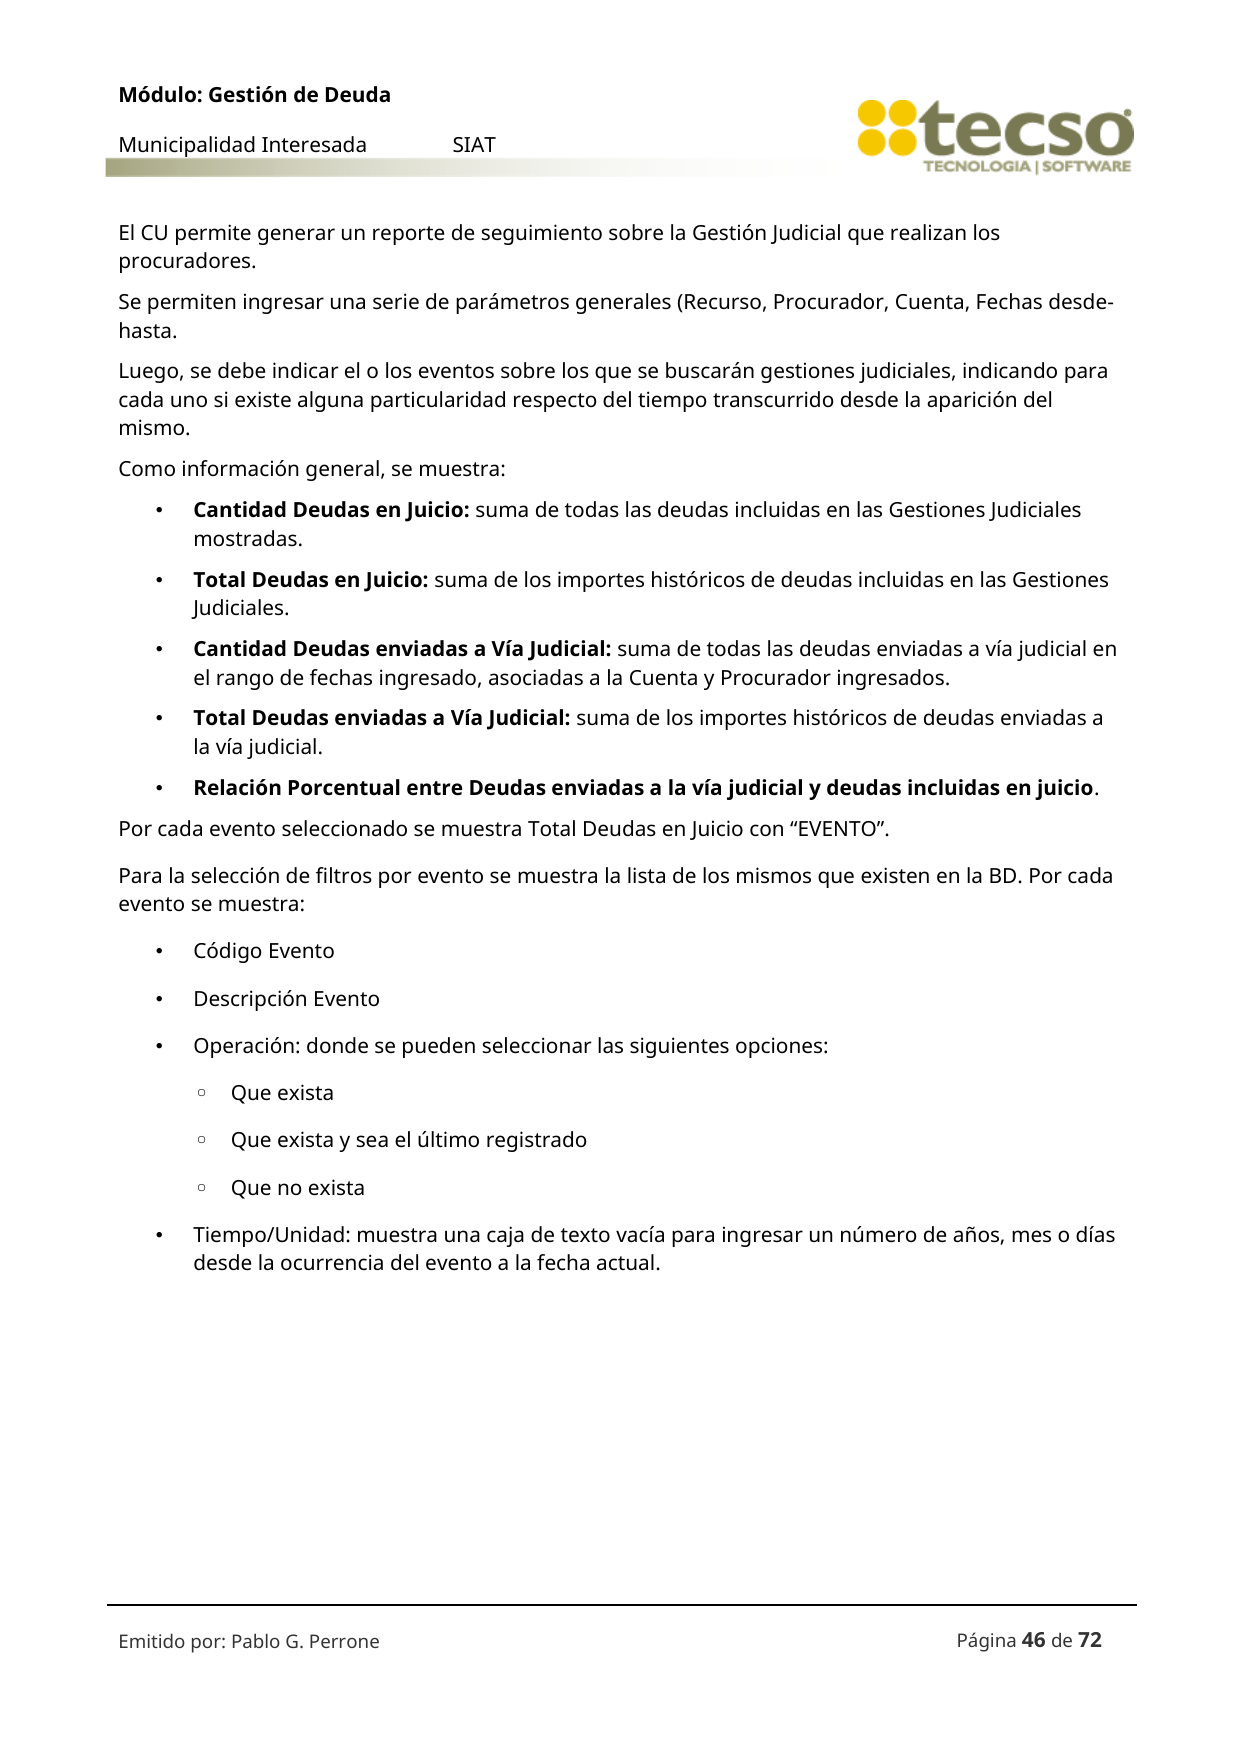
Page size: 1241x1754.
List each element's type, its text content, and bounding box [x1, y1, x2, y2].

list Operación: donde se pueden seleccionar las siguientes opciones: [156, 1031, 1122, 1059]
list Descripción Evento [156, 984, 1122, 1012]
text Luego, se debe indicar el o los eventos sobre los que se buscarán gestiones judiciales, indicando para cada uno si existe alguna particularidad respecto del tiempo transcurrido desde la aparición del mismo. [118, 357, 1122, 442]
list Relación Porcentual entre Deudas enviadas a la vía judicial y deudas incluidas en juicio. [156, 773, 1122, 801]
text El CU permite generar un reporte de seguimiento sobre la Gestión Judicial que realizan los procuradores. [118, 218, 1122, 275]
list Cantidad Deudas enviadas a Vía Judicial: suma de todas las deudas enviadas a vía judicial en el rango de fechas ingresado, asociadas a la Cuenta y Procurador ingresados. [156, 634, 1122, 691]
list Que exista [193, 1078, 1122, 1107]
list Que no exista [193, 1173, 1122, 1201]
list Total Deudas en Juicio: suma de los importes históricos de deudas incluidas en las Gestiones Judiciales. [156, 565, 1122, 622]
text Para la selección de filtros por evento se muestra la lista de los mismos que existen en la BD. Por cada evento se muestra: [118, 861, 1122, 918]
picture [105, 100, 1134, 177]
list Que exista y sea el último registrado [193, 1125, 1122, 1154]
list Total Deudas enviadas a Vía Judicial: suma de los importes históricos de deudas enviadas a la vía judicial. [156, 703, 1122, 760]
list Código Evento [156, 937, 1122, 965]
list Tiempo/Unidad: muestra una caja de texto vacía para ingresar un número de años, mes o días desde la ocurrencia del evento a la fecha actual. [156, 1220, 1122, 1277]
text Se permiten ingresar una serie de parámetros generales (Recurso, Procurador, Cuenta, Fechas desde-hasta. [118, 287, 1122, 344]
text Por cada evento seleccionado se muestra Total Deudas en Juicio con “EVENTO”. [118, 814, 1122, 842]
text Como información general, se muestra: [118, 454, 1122, 483]
list Cantidad Deudas en Juicio: suma de todas las deudas incluidas en las Gestiones Judiciales mostradas. [156, 495, 1122, 552]
